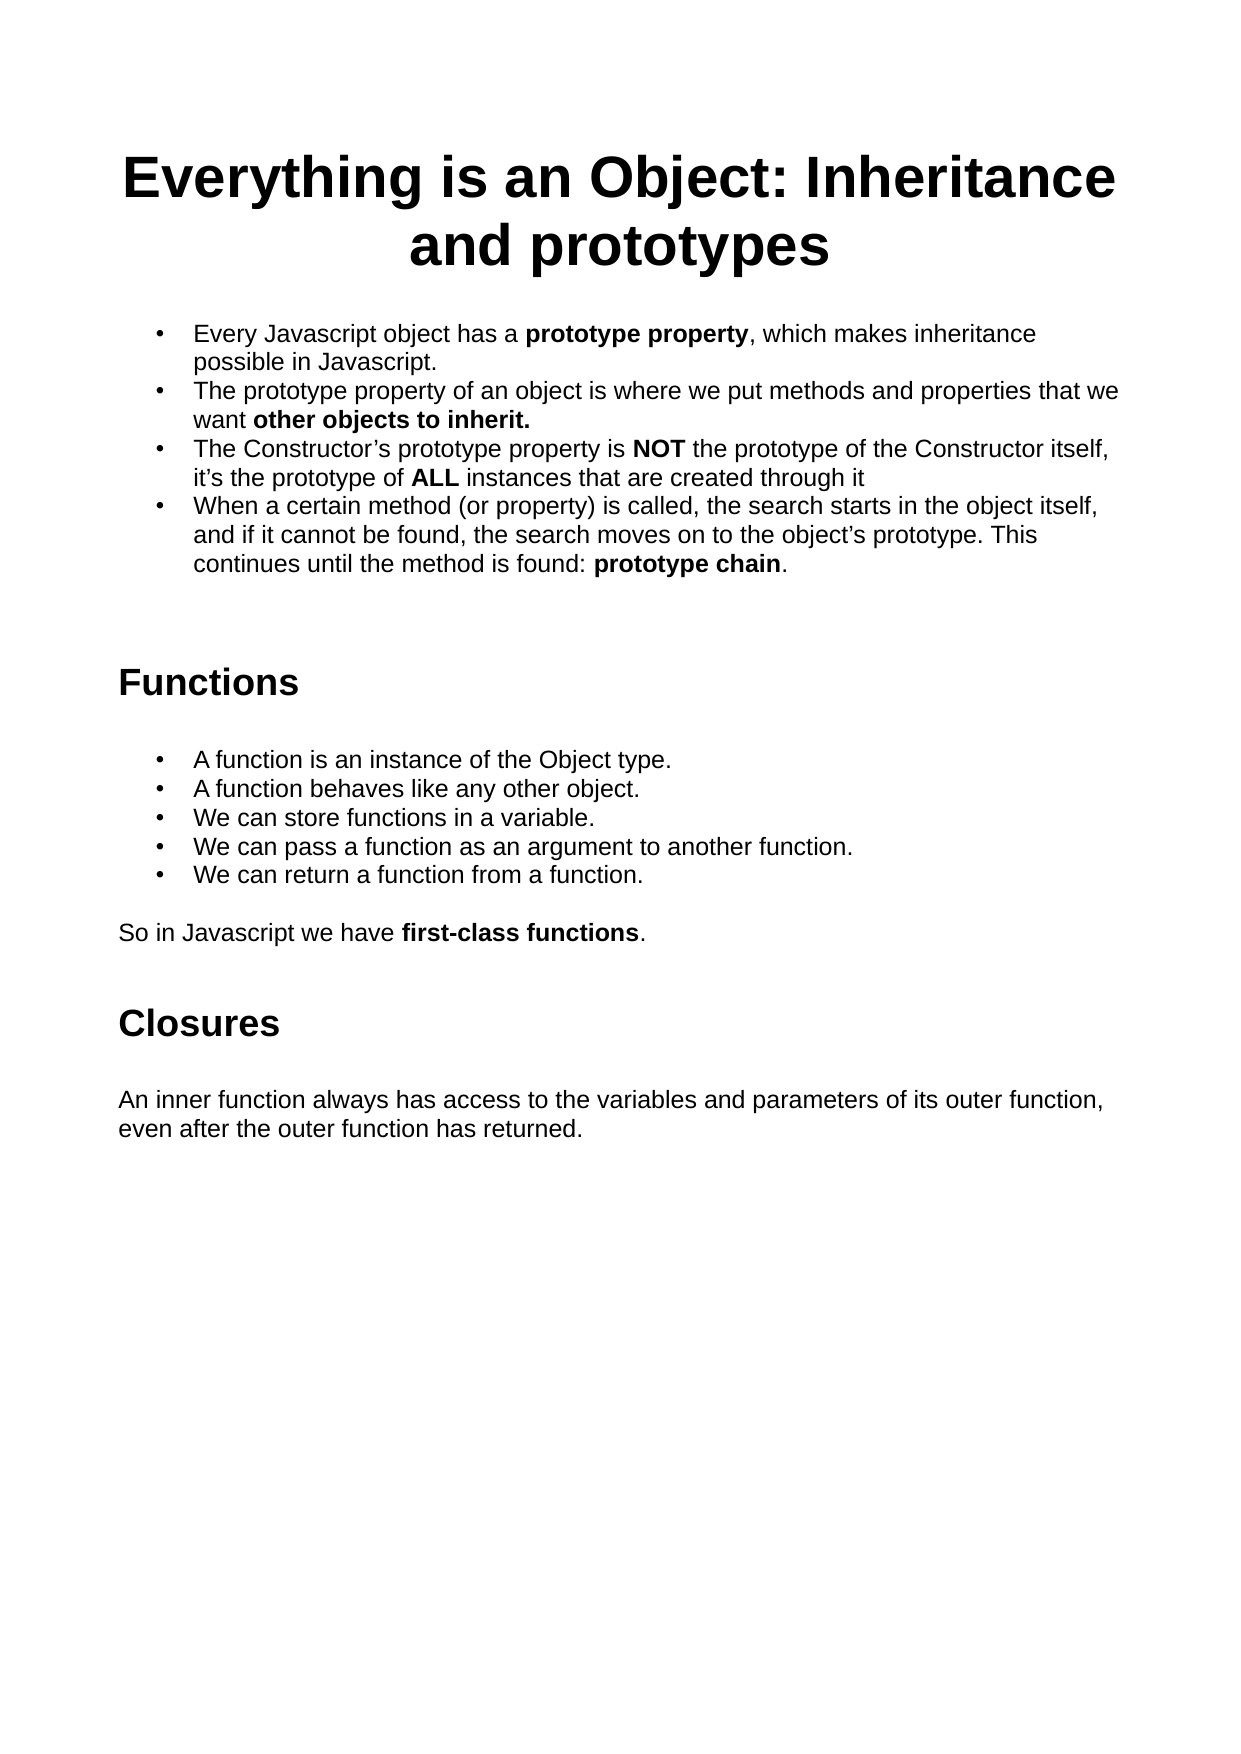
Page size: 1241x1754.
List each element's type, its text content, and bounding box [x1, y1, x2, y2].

subtitle Functions [118, 660, 1122, 704]
list We can pass a function as an argument to another function. [156, 832, 1122, 861]
list We can return a function from a function. [156, 861, 1122, 889]
title Everything is an Object: Inheritance and prototypes [118, 143, 1122, 277]
list Every Javascript object has a prototype property, which makes inheritance possible in Javascript. [156, 318, 1122, 376]
list A function behaves like any other object. [156, 774, 1122, 803]
list We can store functions in a variable. [156, 803, 1122, 832]
list The Constructor’s prototype property is NOT the prototype of the Constructor itself, it’s the prototype of ALL instances that are created through it [156, 434, 1122, 491]
list A function is an instance of the Object type. [156, 745, 1122, 774]
subtitle Closures [118, 1001, 1122, 1044]
list The prototype property of an object is where we put methods and properties that we want other objects to inherit. [156, 376, 1122, 434]
text An inner function always has access to the variables and parameters of its outer function, even after the outer function has returned. [118, 1086, 1122, 1143]
text So in Javascript we have first-class functions. [118, 918, 1122, 947]
list When a certain method (or property) is called, the search starts in the object itself, and if it cannot be found, the search moves on to the object’s prototype. This continues until the method is found: prototype chain. [156, 491, 1122, 578]
